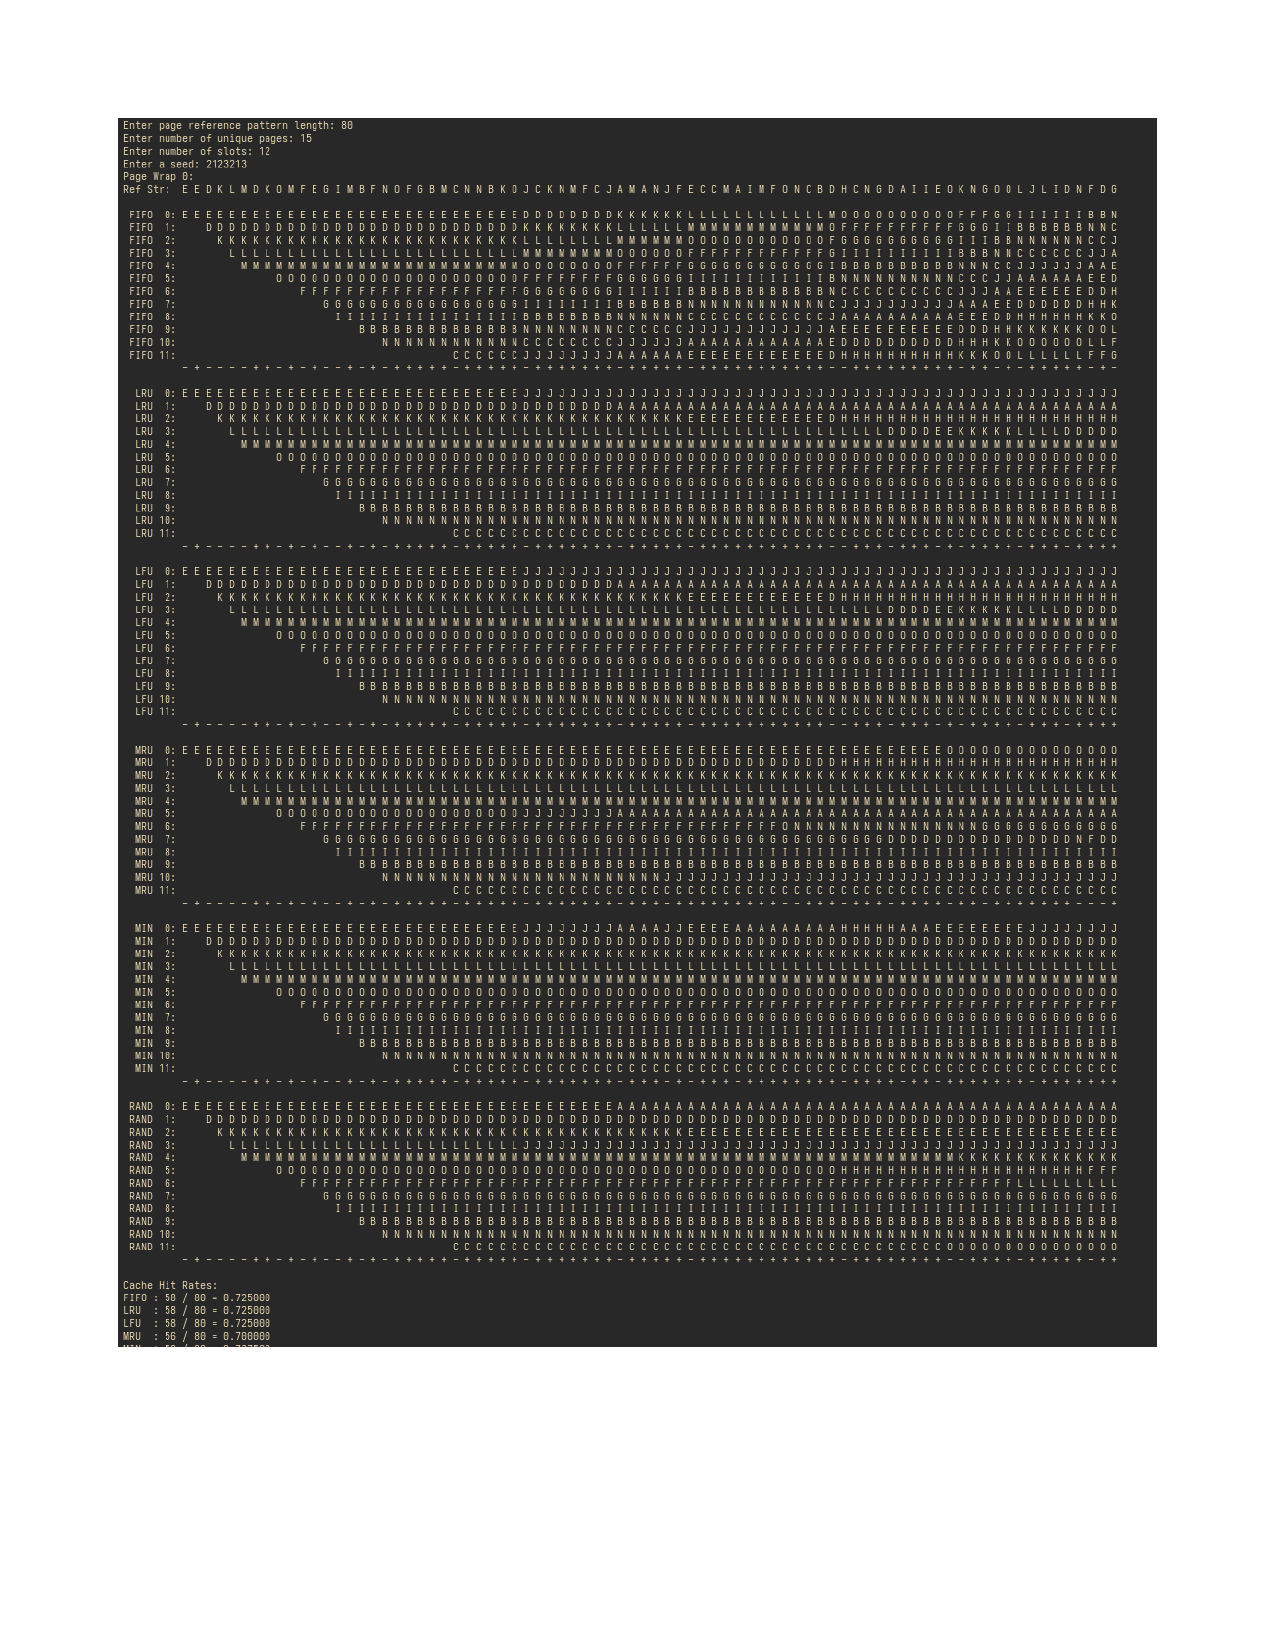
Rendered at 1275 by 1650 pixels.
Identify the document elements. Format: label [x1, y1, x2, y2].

picture [118, 118, 1157, 1347]
